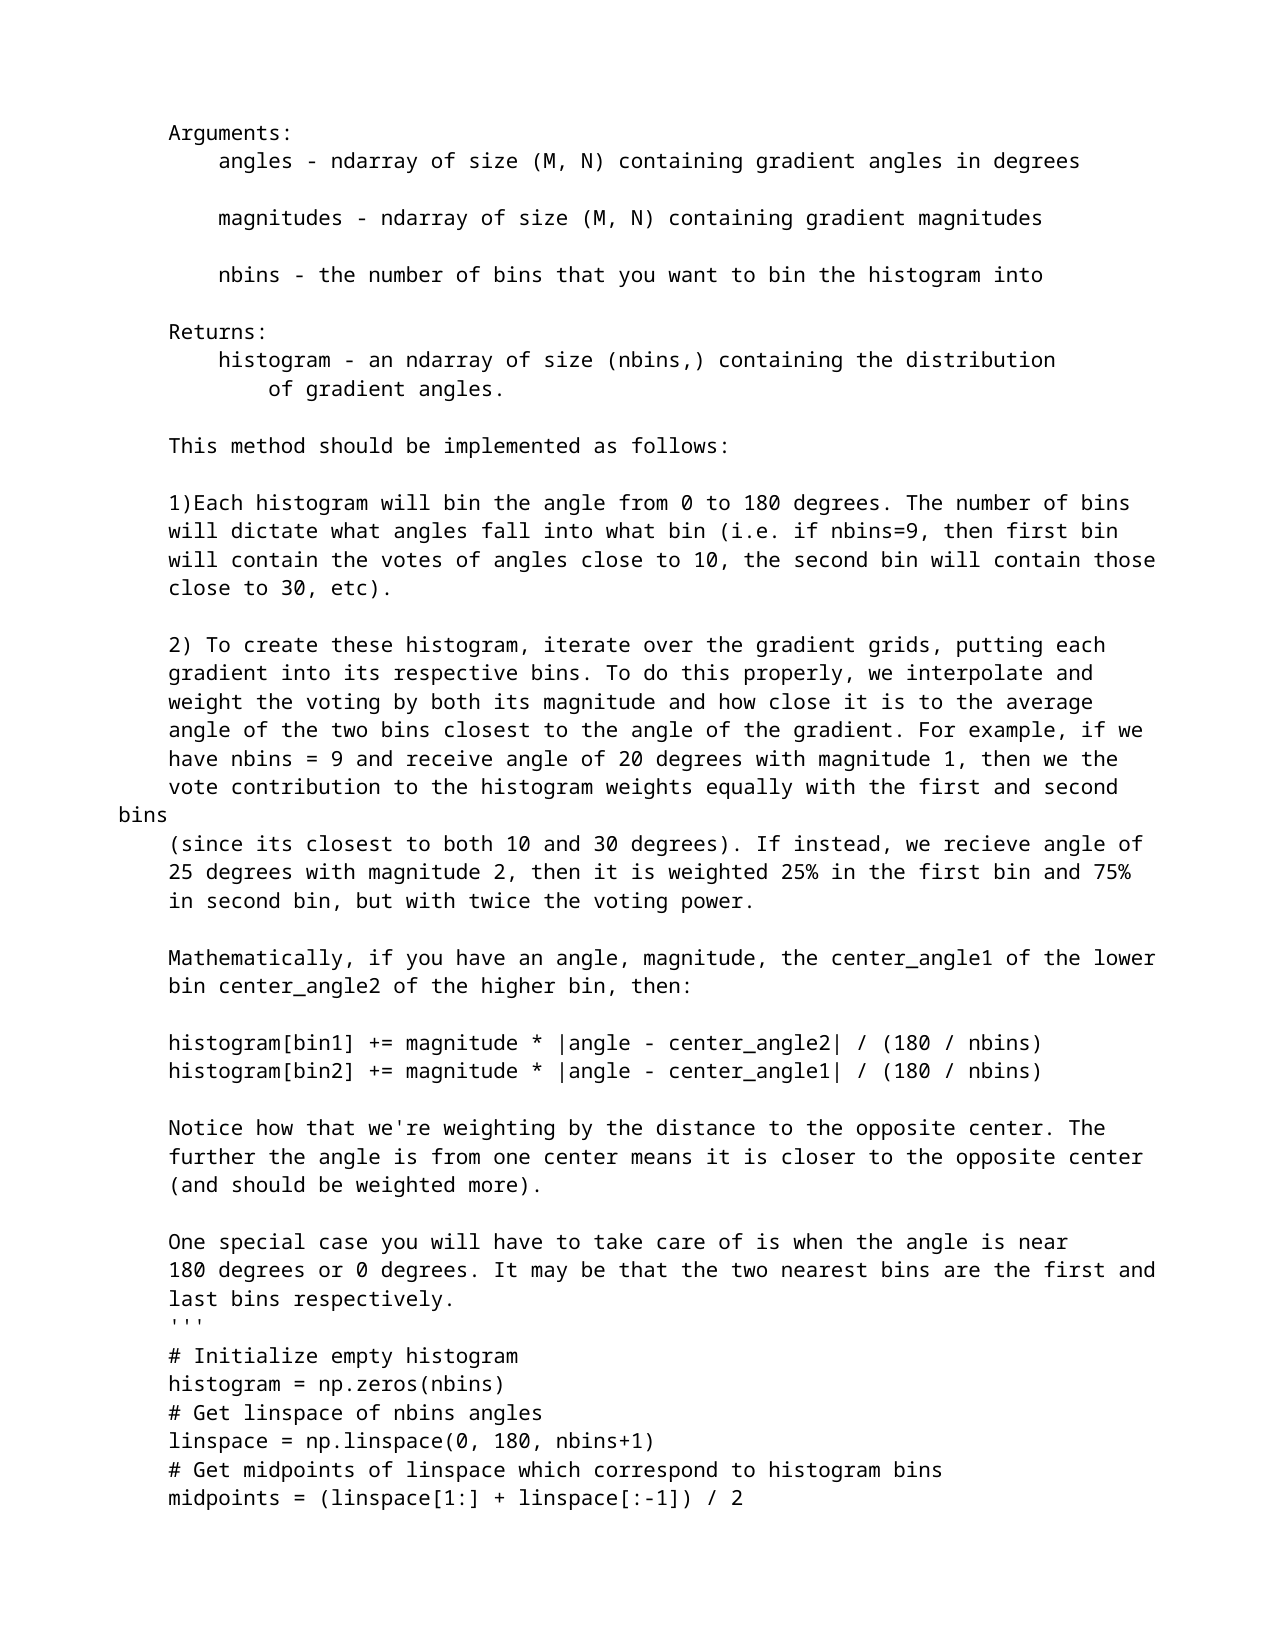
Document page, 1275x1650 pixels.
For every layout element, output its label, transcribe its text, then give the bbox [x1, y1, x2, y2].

text nbins - the number of bins that you want to bin the histogram into [118, 260, 1157, 289]
text have nbins = 9 and receive angle of 20 degrees with magnitude 1, then we the [118, 744, 1157, 772]
text Returns: [118, 317, 1157, 346]
text linspace = np.linspace(0, 180, nbins+1) [118, 1426, 1157, 1455]
text One special case you will have to take care of is when the angle is near [118, 1227, 1157, 1256]
text midpoints = (linspace[1:] + linspace[:-1]) / 2 [118, 1483, 1157, 1512]
text # Get midpoints of linspace which correspond to histogram bins [118, 1455, 1157, 1483]
text last bins respectively. [118, 1284, 1157, 1312]
text ''' [118, 1312, 1157, 1341]
text # Initialize empty histogram [118, 1341, 1157, 1369]
text 1)Each histogram will bin the angle from 0 to 180 degrees. The number of bins [118, 488, 1157, 516]
text weight the voting by both its magnitude and how close it is to the average [118, 687, 1157, 715]
text of gradient angles. [118, 374, 1157, 402]
text bin center_angle2 of the higher bin, then: [118, 971, 1157, 1000]
text in second bin, but with twice the voting power. [118, 886, 1157, 914]
text histogram - an ndarray of size (nbins,) containing the distribution [118, 346, 1157, 374]
text This method should be implemented as follows: [118, 431, 1157, 459]
text histogram[bin2] += magnitude * |angle - center_angle1| / (180 / nbins) [118, 1057, 1157, 1085]
text close to 30, etc). [118, 573, 1157, 602]
text histogram[bin1] += magnitude * |angle - center_angle2| / (180 / nbins) [118, 1028, 1157, 1057]
text vote contribution to the histogram weights equally with the first and second bins [118, 772, 1157, 829]
text will contain the votes of angles close to 10, the second bin will contain those [118, 545, 1157, 573]
text will dictate what angles fall into what bin (i.e. if nbins=9, then first bin [118, 516, 1157, 545]
text Arguments: [118, 118, 1157, 147]
text Notice how that we're weighting by the distance to the opposite center. The [118, 1113, 1157, 1142]
text histogram = np.zeros(nbins) [118, 1369, 1157, 1398]
text Mathematically, if you have an angle, magnitude, the center_angle1 of the lower [118, 943, 1157, 971]
text # Get linspace of nbins angles [118, 1398, 1157, 1426]
text magnitudes - ndarray of size (M, N) containing gradient magnitudes [118, 203, 1157, 232]
text 25 degrees with magnitude 2, then it is weighted 25% in the first bin and 75% [118, 857, 1157, 886]
text (and should be weighted more). [118, 1170, 1157, 1199]
text gradient into its respective bins. To do this properly, we interpolate and [118, 658, 1157, 687]
text further the angle is from one center means it is closer to the opposite center [118, 1142, 1157, 1170]
text (since its closest to both 10 and 30 degrees). If instead, we recieve angle of [118, 829, 1157, 857]
text 180 degrees or 0 degrees. It may be that the two nearest bins are the first and [118, 1256, 1157, 1284]
text angle of the two bins closest to the angle of the gradient. For example, if we [118, 715, 1157, 744]
text 2) To create these histogram, iterate over the gradient grids, putting each [118, 630, 1157, 658]
text angles - ndarray of size (M, N) containing gradient angles in degrees [118, 147, 1157, 175]
